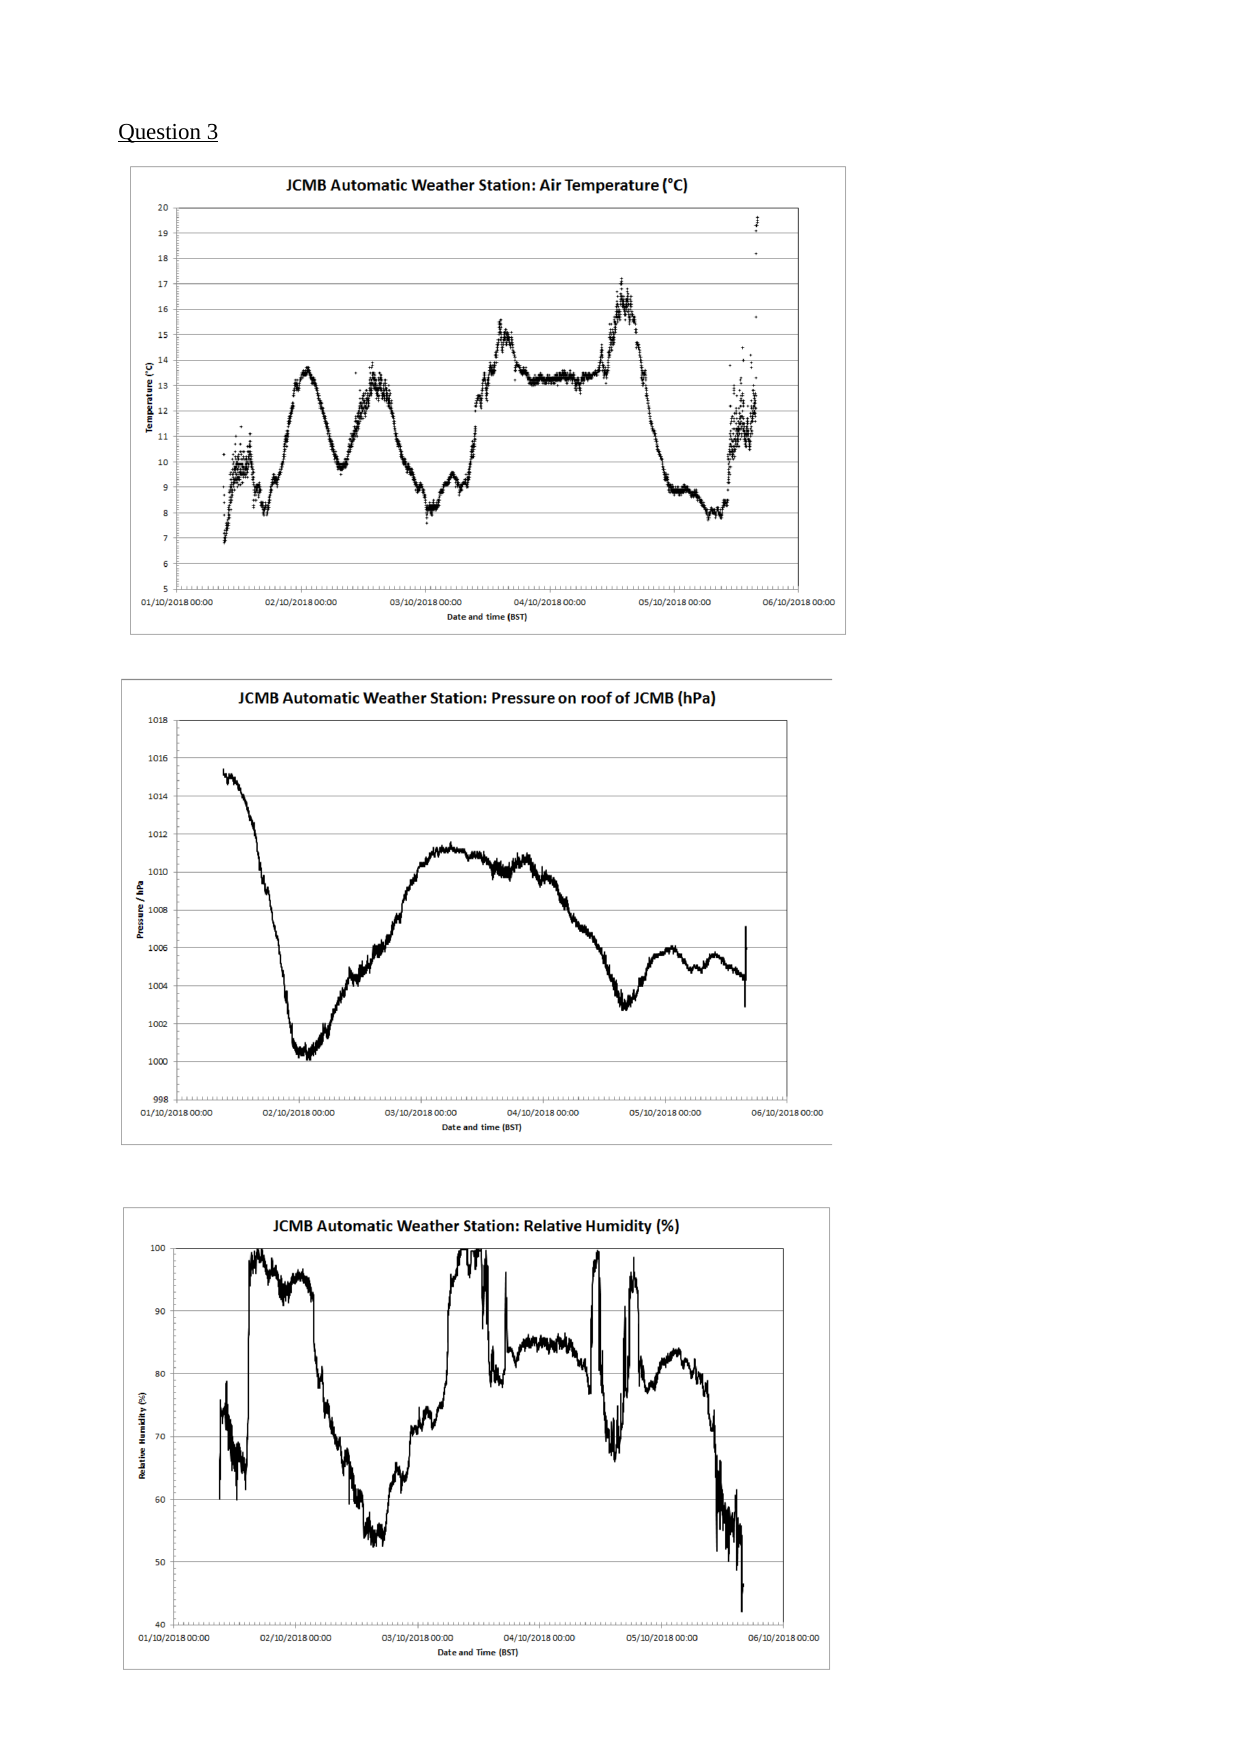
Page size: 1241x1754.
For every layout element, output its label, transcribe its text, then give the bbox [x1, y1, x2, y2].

picture [117, 153, 868, 651]
text Question 3 [118, 118, 1122, 144]
picture [115, 1195, 842, 1677]
picture [99, 668, 833, 1147]
